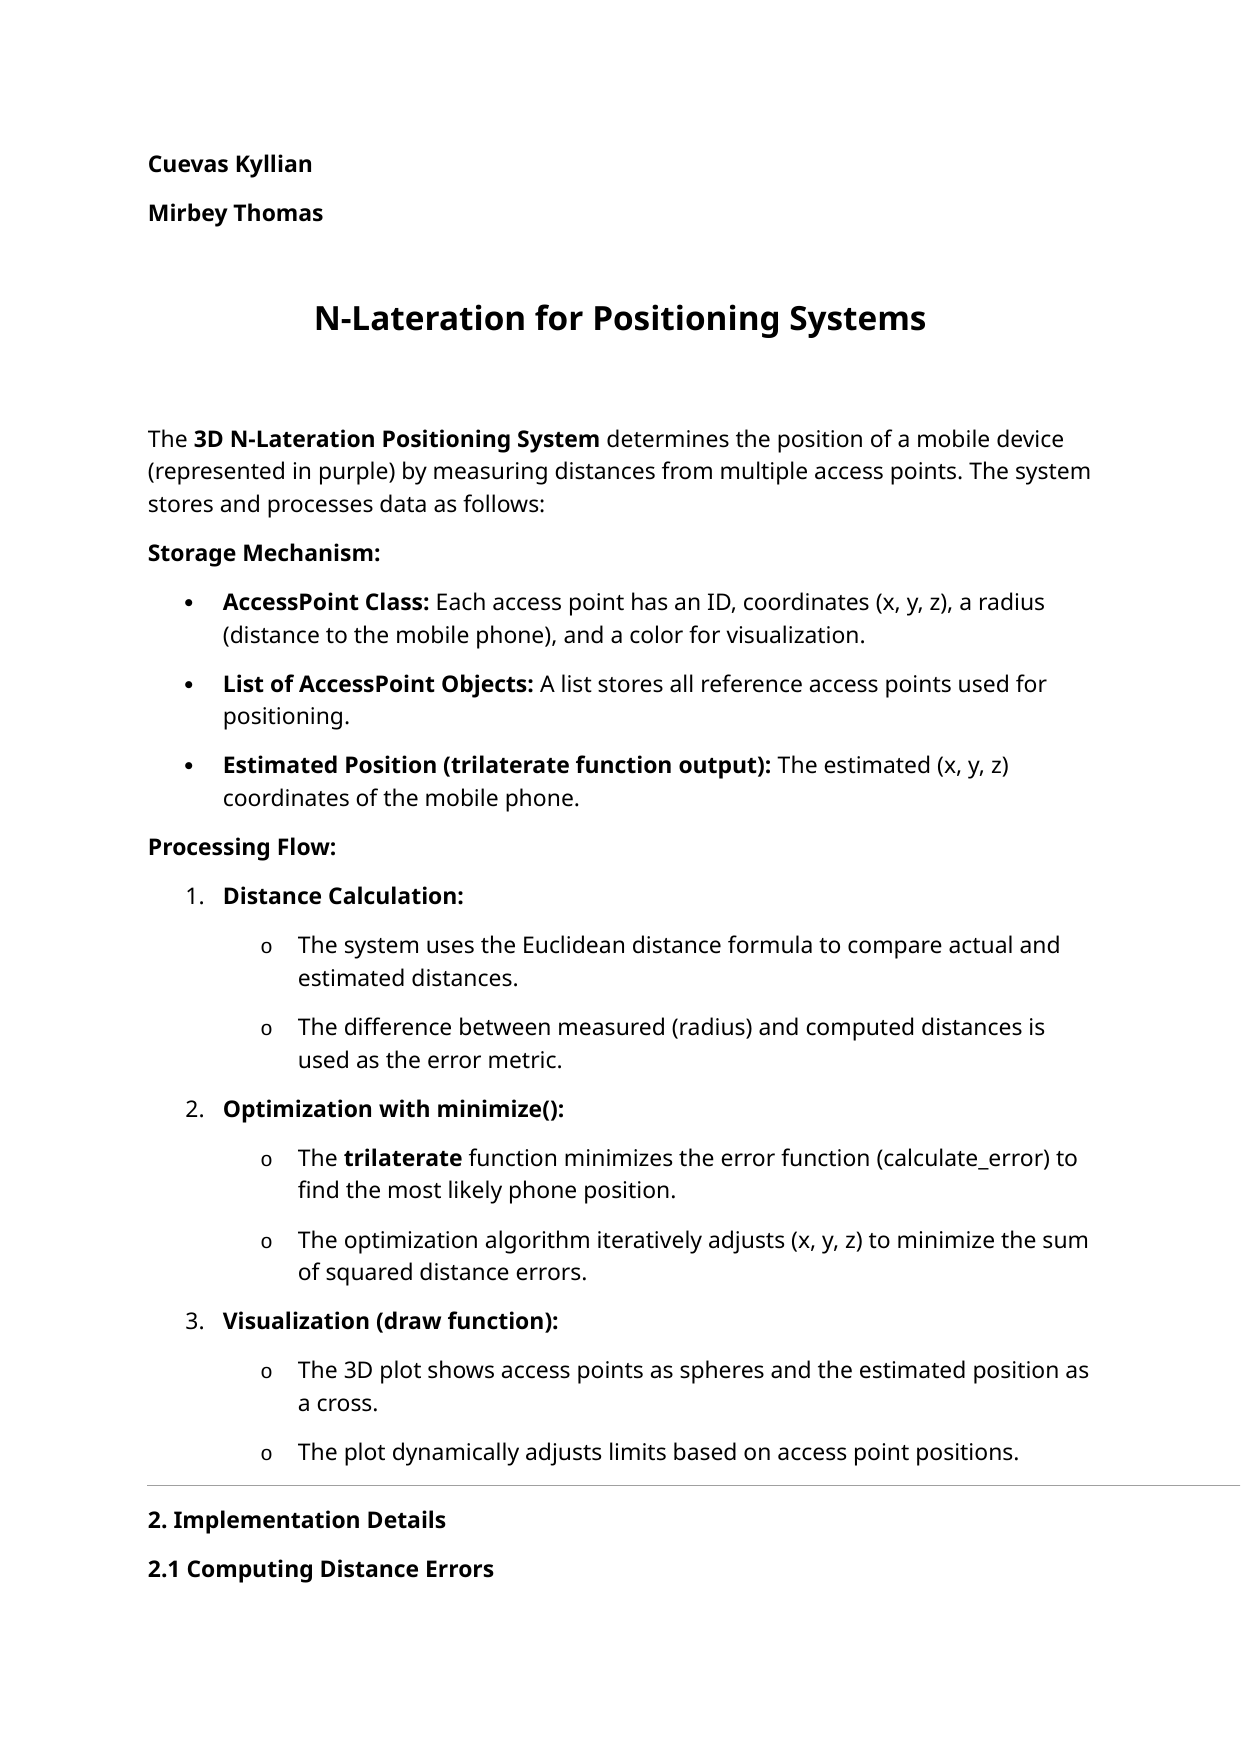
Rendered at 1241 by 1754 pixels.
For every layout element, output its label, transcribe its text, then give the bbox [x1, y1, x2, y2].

list Distance Calculation: [185, 880, 1093, 912]
text Storage Mechanism: [148, 537, 1093, 568]
list The difference between measured (radius) and computed distances is used as the error metric. [260, 1011, 1093, 1075]
text The 3D N-Lateration Positioning System determines the position of a mobile device (represented in purple) by measuring distances from multiple access points. The system stores and processes data as follows: [148, 423, 1093, 519]
list List of AccessPoint Objects: A list stores all reference access points used for positioning. [185, 668, 1093, 732]
text Mirbey Thomas [148, 197, 1093, 228]
text 2. Implementation Details [148, 1503, 1093, 1535]
list The plot dynamically adjusts limits based on access point positions. [260, 1436, 1093, 1467]
text Processing Flow: [148, 831, 1093, 862]
list The optimization algorithm iteratively adjusts (x, y, z) to minimize the sum of squared distance errors. [260, 1224, 1093, 1287]
list The 3D plot shows access points as spheres and the estimated position as a cross. [260, 1354, 1093, 1418]
text Cuevas Kyllian [148, 148, 1093, 179]
text 2.1 Computing Distance Errors [148, 1553, 1093, 1584]
list Visualization (draw function): [185, 1305, 1093, 1337]
list Estimated Position (trilaterate function output): The estimated (x, y, z) coordinates of the mobile phone. [185, 749, 1093, 813]
list AccessPoint Class: Each access point has an ID, coordinates (x, y, z), a radius (distance to the mobile phone), and a color for visualization. [185, 586, 1093, 650]
text N-Lateration for Positioning Systems [148, 295, 1093, 341]
list The system uses the Euclidean distance formula to compare actual and estimated distances. [260, 929, 1093, 993]
list Optimization with minimize(): [185, 1093, 1093, 1124]
list The trilaterate function minimizes the error function (calculate_error) to find the most likely phone position. [260, 1142, 1093, 1206]
